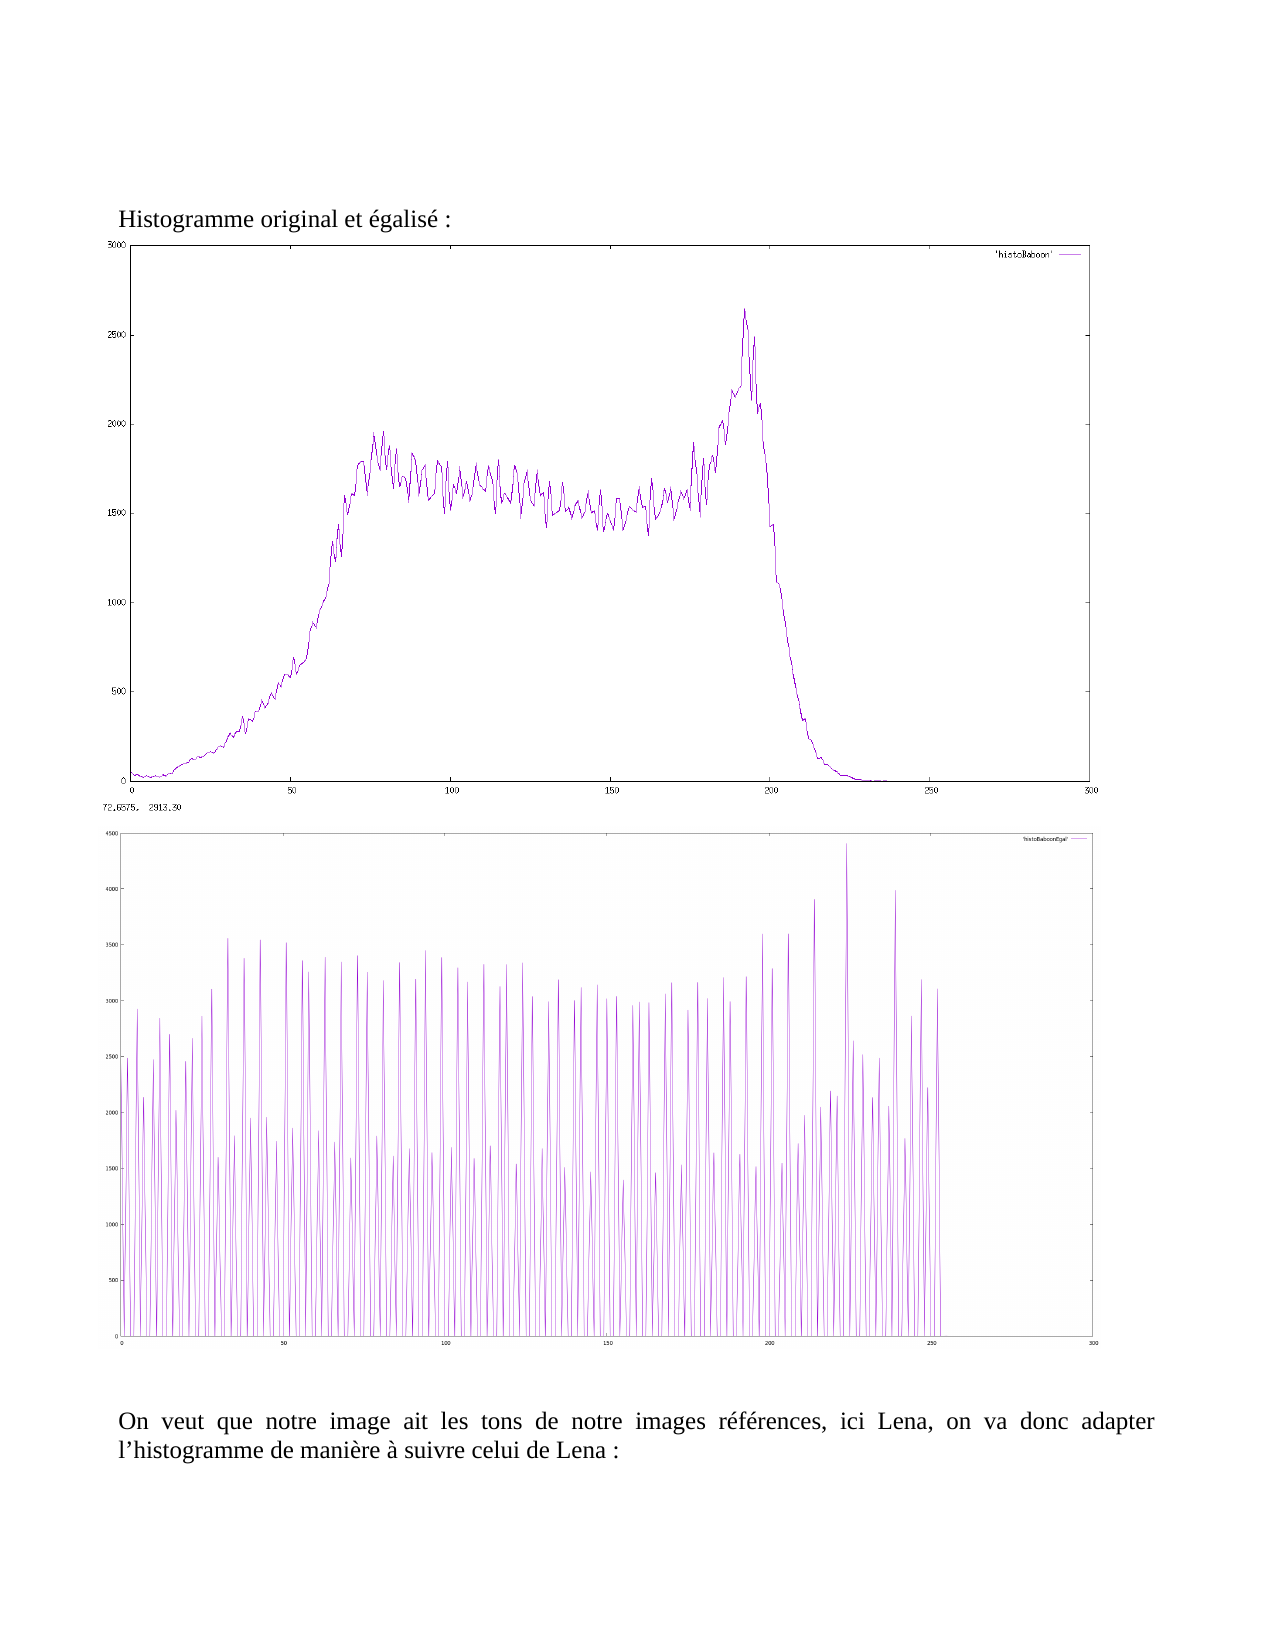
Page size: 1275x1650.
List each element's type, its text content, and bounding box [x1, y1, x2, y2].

text On veut que notre image ait les tons de notre images références, ici Lena, on va donc adapter l’histogramme de manière à suivre celui de Lena : [118, 1406, 1157, 1464]
picture [97, 826, 1102, 1349]
picture [98, 237, 1103, 811]
text Histogramme original et égalisé : [118, 204, 1157, 233]
